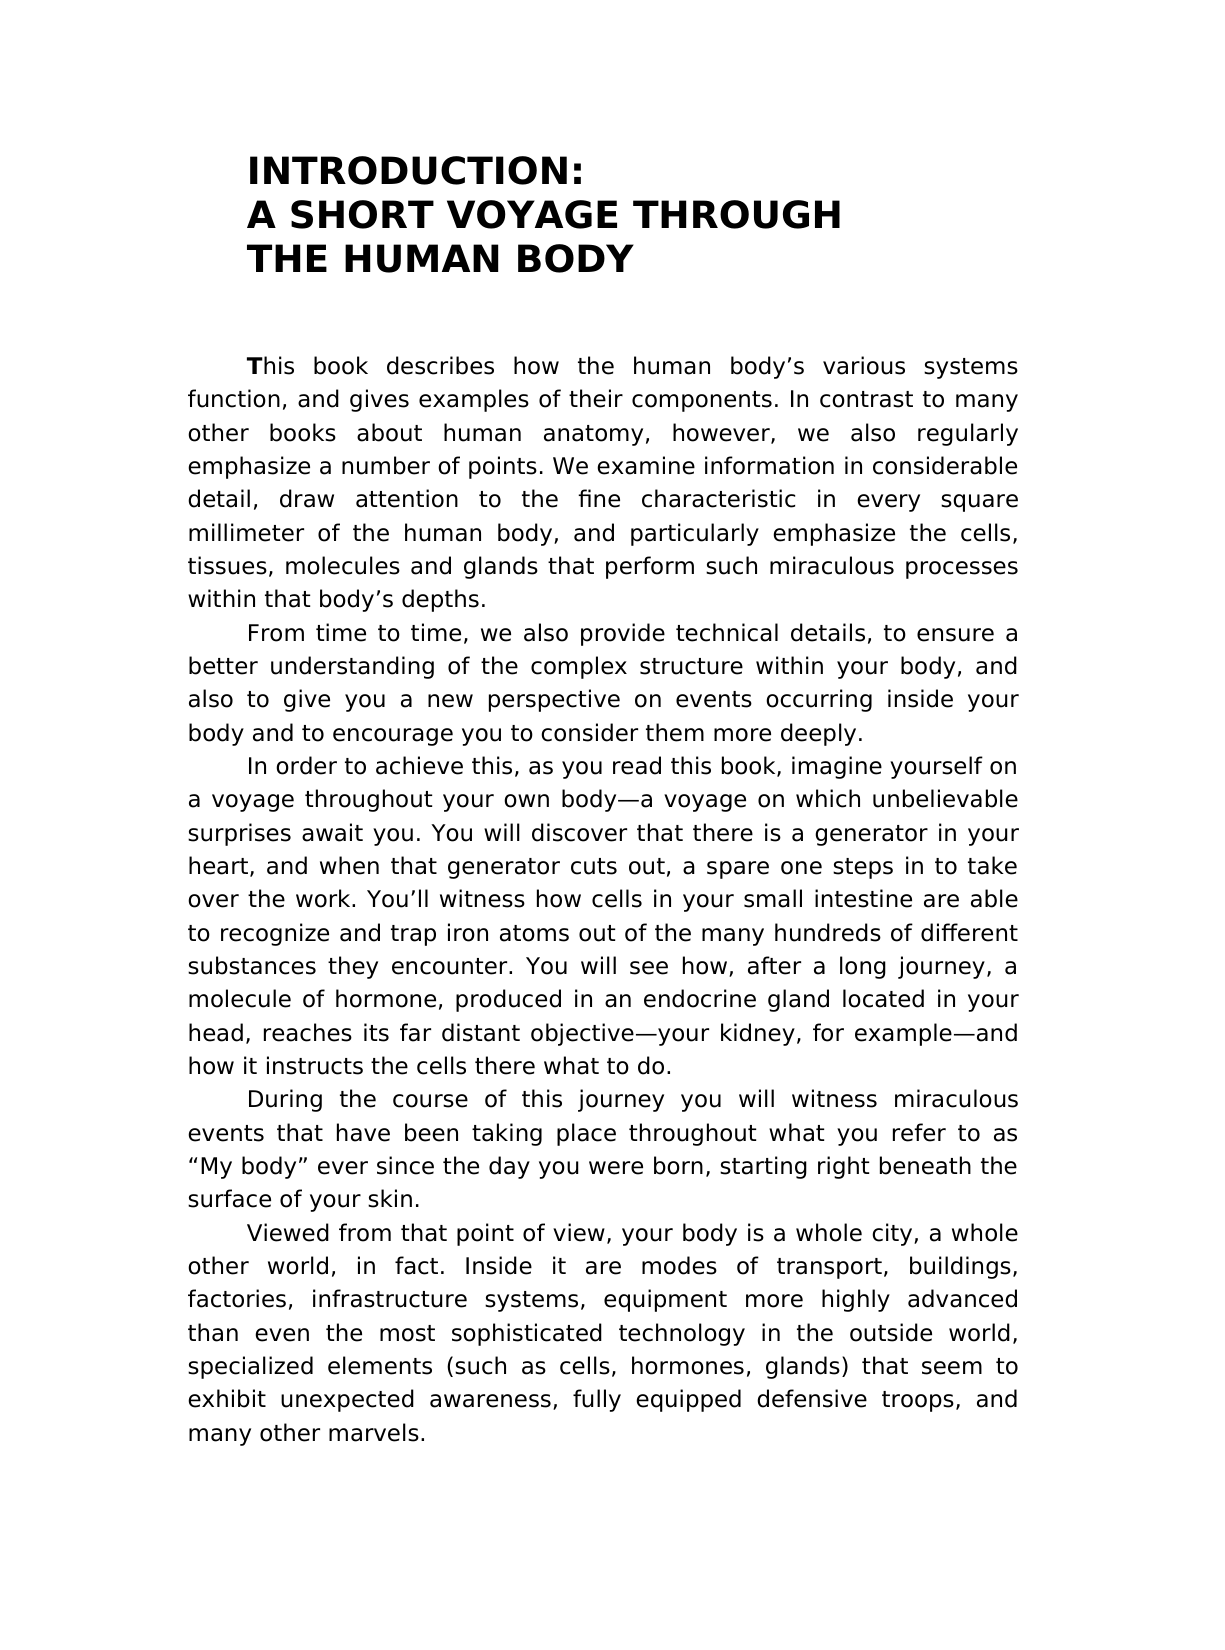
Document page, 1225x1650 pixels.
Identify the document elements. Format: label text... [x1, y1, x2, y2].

text THE HUMAN BODY [187, 237, 1020, 281]
text During the course of this journey you will witness miraculous events that have been taking place throughout what you refer to as “My body” ever since the day you were born, starting right beneath the surface of your skin. [187, 1081, 1020, 1214]
text In order to achieve this, as you read this book, imagine yourself on a voyage throughout your own body—a voyage on which unbelievable surprises await you. You will discover that there is a generator in your heart, and when that generator cuts out, a spare one steps in to take over the work. You’ll witness how cells in your small intestine are able to recognize and trap iron atoms out of the many hundreds of different substances they encounter. You will see how, after a long journey, a molecule of hormone, produced in an endocrine gland located in your head, reaches its far distant objective—your kidney, for example—and how it instructs the cells there what to do. [187, 748, 1020, 1081]
text Viewed from that point of view, your body is a whole city, a whole other world, in fact. Inside it are modes of transport, buildings, factories, infrastructure systems, equipment more highly advanced than even the most sophisticated technology in the outside world, specialized elements (such as cells, hormones, glands) that seem to exhibit unexpected awareness, fully equipped defensive troops, and many other marvels. [187, 1214, 1020, 1448]
text From time to time, we also provide technical details, to ensure a better understanding of the complex structure within your body, and also to give you a new perspective on events occurring inside your body and to encourage you to consider them more deeply. [187, 614, 1020, 748]
text INTRODUCTION: [187, 150, 1020, 194]
text A SHORT VOYAGE THROUGH [187, 194, 1020, 237]
text This book describes how the human body’s various systems function, and gives examples of their components. In contrast to many other books about human anatomy, however, we also regularly emphasize a number of points. We examine information in considerable detail, draw attention to the fine characteristic in every square millimeter of the human body, and particularly emphasize the cells, tissues, molecules and glands that perform such miraculous processes within that body’s depths. [187, 348, 1020, 614]
